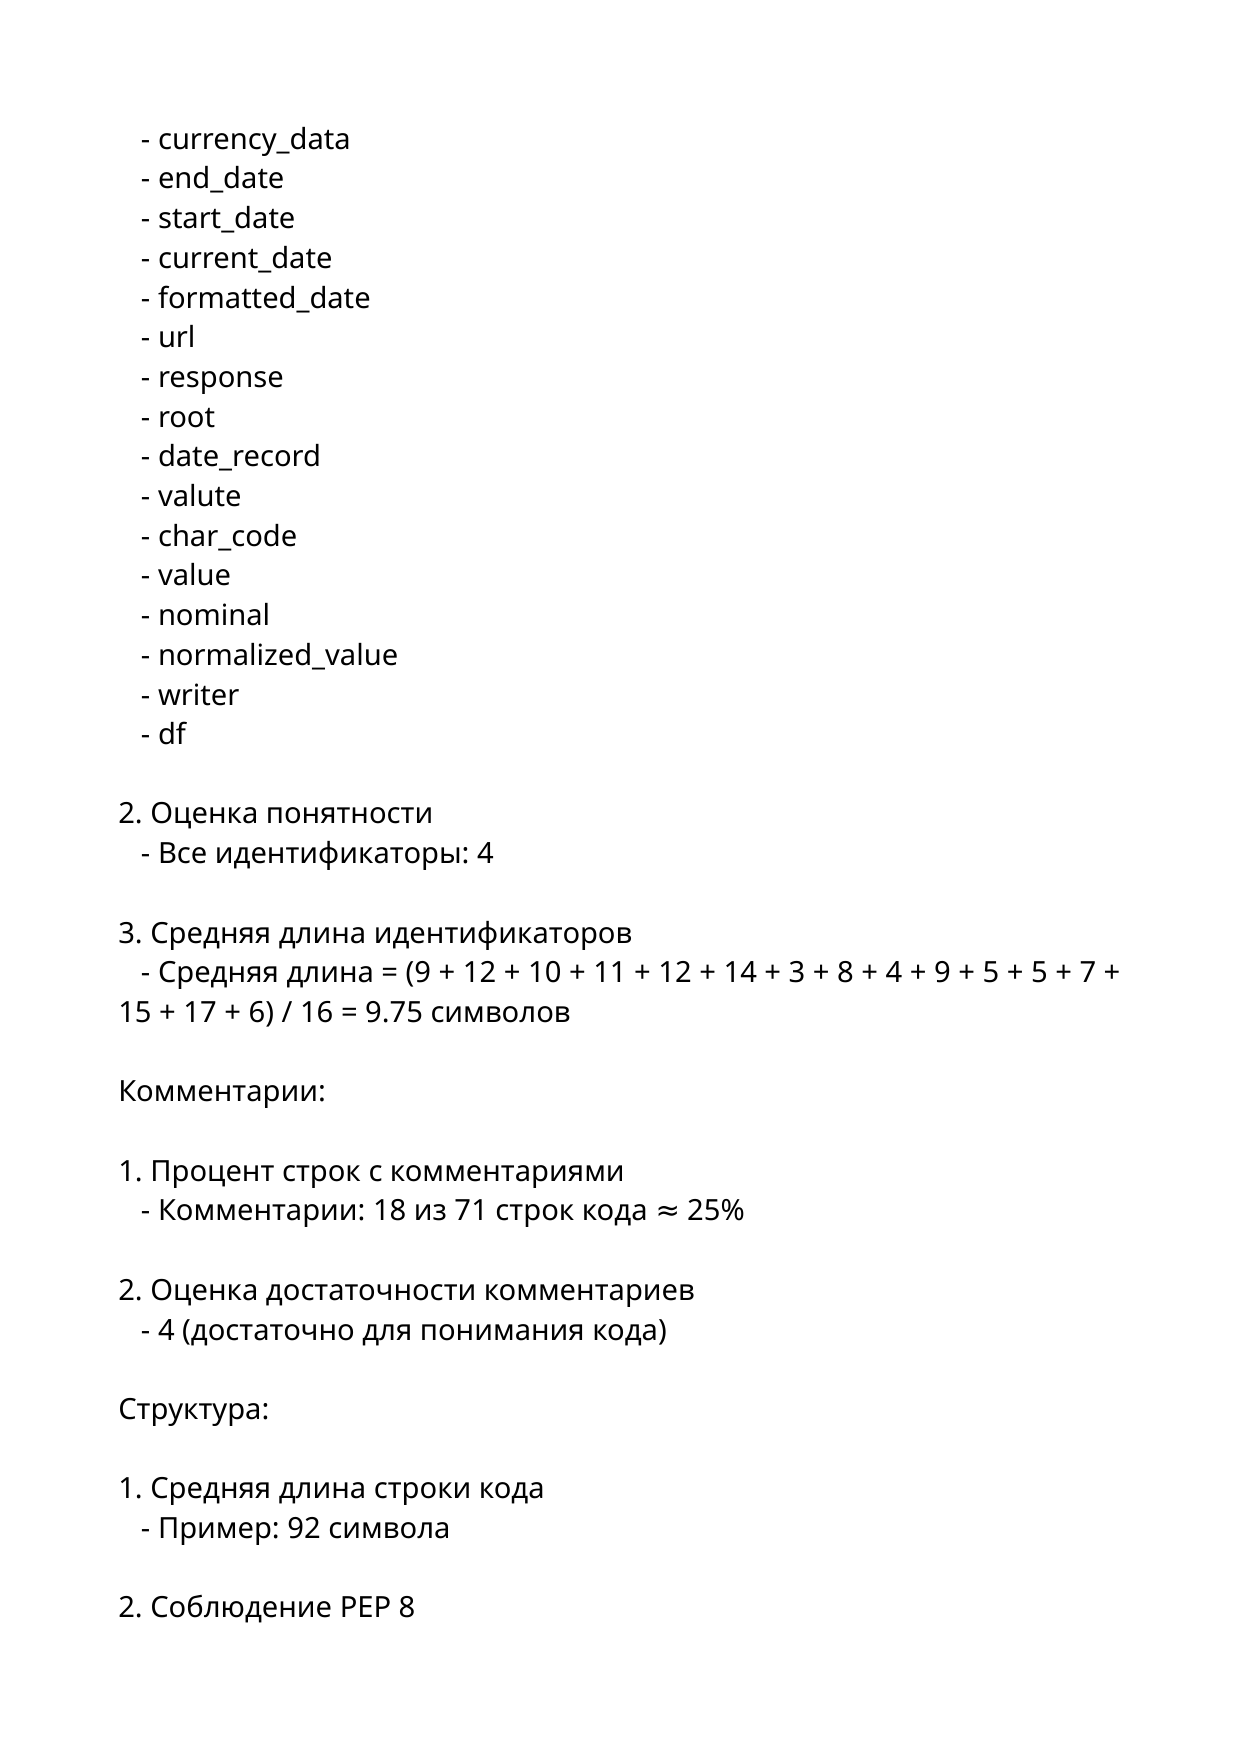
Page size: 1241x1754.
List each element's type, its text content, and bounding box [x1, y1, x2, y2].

text - df [118, 713, 1122, 753]
text - formatted_date [118, 277, 1122, 317]
text 3. Средняя длина идентификаторов [118, 912, 1122, 952]
text - currency_data [118, 118, 1122, 158]
text - url [118, 317, 1122, 356]
text - start_date [118, 197, 1122, 237]
text Структура: [118, 1388, 1122, 1428]
text - Пример: 92 символа [118, 1507, 1122, 1547]
text - writer [118, 674, 1122, 713]
text - 4 (достаточно для понимания кода) [118, 1309, 1122, 1348]
text 2. Оценка достаточности комментариев [118, 1269, 1122, 1309]
text - Средняя длина = (9 + 12 + 10 + 11 + 12 + 14 + 3 + 8 + 4 + 9 + 5 + 5 + 7 + 15 + 17 + 6) / 16 = 9.75 символов [118, 952, 1122, 1031]
text 1. Процент строк с комментариями [118, 1150, 1122, 1190]
text 2. Оценка понятности [118, 793, 1122, 832]
text - Все идентификаторы: 4 [118, 832, 1122, 872]
text - current_date [118, 237, 1122, 277]
text 2. Соблюдение PEP 8 [118, 1587, 1122, 1626]
text - char_code [118, 515, 1122, 555]
text - date_record [118, 436, 1122, 475]
text 1. Средняя длина строки кода [118, 1467, 1122, 1507]
text - value [118, 555, 1122, 594]
text - response [118, 356, 1122, 396]
text - valute [118, 475, 1122, 515]
text - Комментарии: 18 из 71 строк кода ≈ 25% [118, 1190, 1122, 1229]
text - root [118, 396, 1122, 436]
text Комментарии: [118, 1071, 1122, 1110]
text - nominal [118, 594, 1122, 634]
text - normalized_value [118, 634, 1122, 674]
text - end_date [118, 158, 1122, 197]
